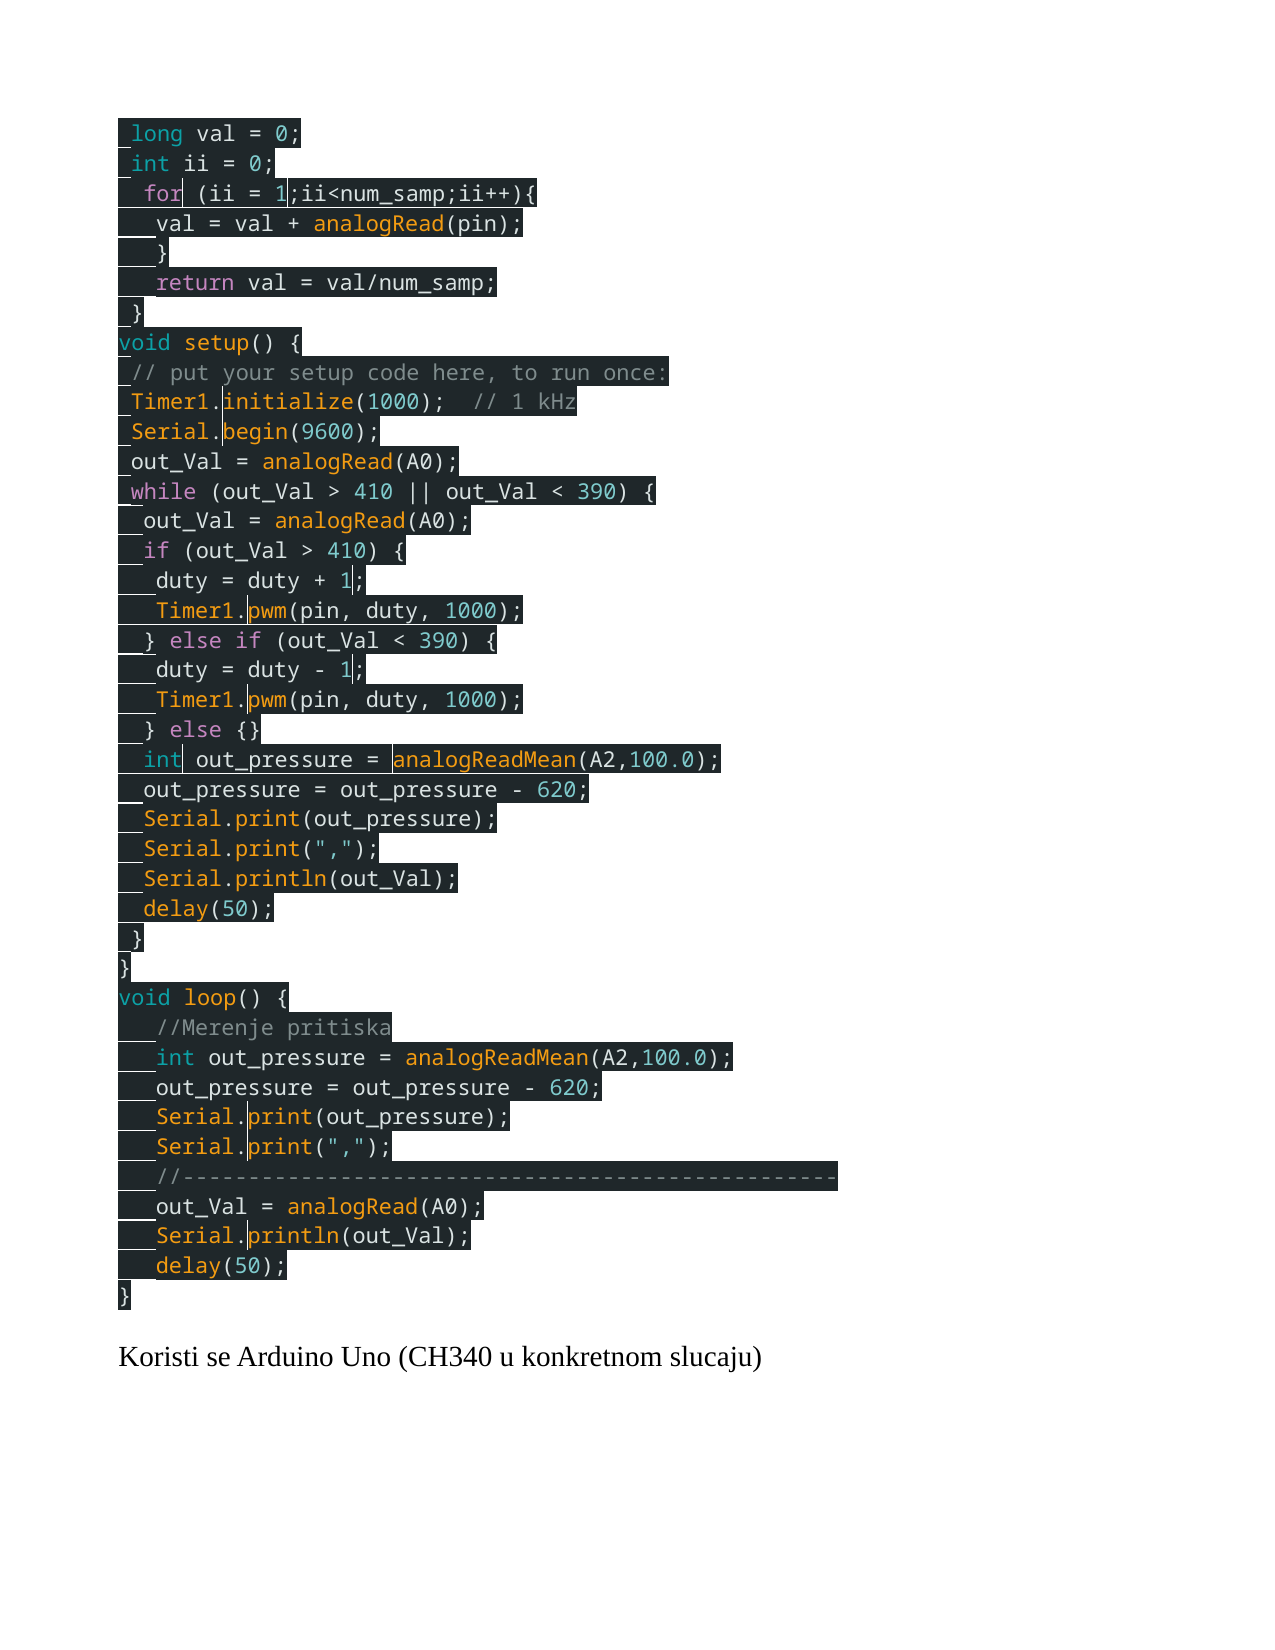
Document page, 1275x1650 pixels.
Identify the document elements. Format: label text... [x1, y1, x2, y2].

text return val = val/num_samp; [118, 267, 1157, 297]
text int out_pressure = analogReadMean(A2,100.0); [118, 744, 1157, 773]
text for (ii = 1;ii<num_samp;ii++){ [118, 178, 1157, 207]
text int out_pressure = analogReadMean(A2,100.0); [118, 1042, 1157, 1071]
text out_Val = analogRead(A0); [118, 1191, 1157, 1220]
text if (out_Val > 410) { [118, 535, 1157, 565]
text void loop() { [118, 982, 1157, 1012]
text Timer1.initialize(1000); // 1 kHz [118, 386, 1157, 416]
text } [118, 237, 1157, 267]
text Serial.print(out_pressure); [118, 803, 1157, 833]
text Serial.begin(9600); [118, 416, 1157, 446]
text Serial.print(","); [118, 1131, 1157, 1161]
text //-------------------------------------------------- [118, 1161, 1157, 1191]
text // put your setup code here, to run once: [118, 356, 1157, 386]
text val = val + analogRead(pin); [118, 207, 1157, 237]
text out_pressure = out_pressure - 620; [118, 1071, 1157, 1101]
text } [118, 1280, 1157, 1310]
text Koristi se Arduino Uno (CH340 u konkretnom slucaju) [118, 1339, 1157, 1373]
text } [118, 952, 1157, 982]
text delay(50); [118, 893, 1157, 922]
text delay(50); [118, 1250, 1157, 1280]
text } [118, 922, 1157, 952]
text Serial.println(out_Val); [118, 863, 1157, 893]
text duty = duty - 1; [118, 654, 1157, 684]
text out_Val = analogRead(A0); [118, 446, 1157, 476]
text Serial.print(out_pressure); [118, 1101, 1157, 1131]
text Serial.println(out_Val); [118, 1220, 1157, 1250]
text } [118, 297, 1157, 327]
text int ii = 0; [118, 148, 1157, 178]
text while (out_Val > 410 || out_Val < 390) { [118, 476, 1157, 505]
text //Merenje pritiska [118, 1012, 1157, 1042]
text } else if (out_Val < 390) { [118, 624, 1157, 654]
text Timer1.pwm(pin, duty, 1000); [118, 595, 1157, 624]
text Serial.print(","); [118, 833, 1157, 863]
text out_pressure = out_pressure - 620; [118, 773, 1157, 803]
text } else {} [118, 714, 1157, 744]
text Timer1.pwm(pin, duty, 1000); [118, 684, 1157, 714]
text void setup() { [118, 327, 1157, 356]
text long val = 0; [118, 118, 1157, 148]
text out_Val = analogRead(A0); [118, 505, 1157, 535]
text duty = duty + 1; [118, 565, 1157, 595]
